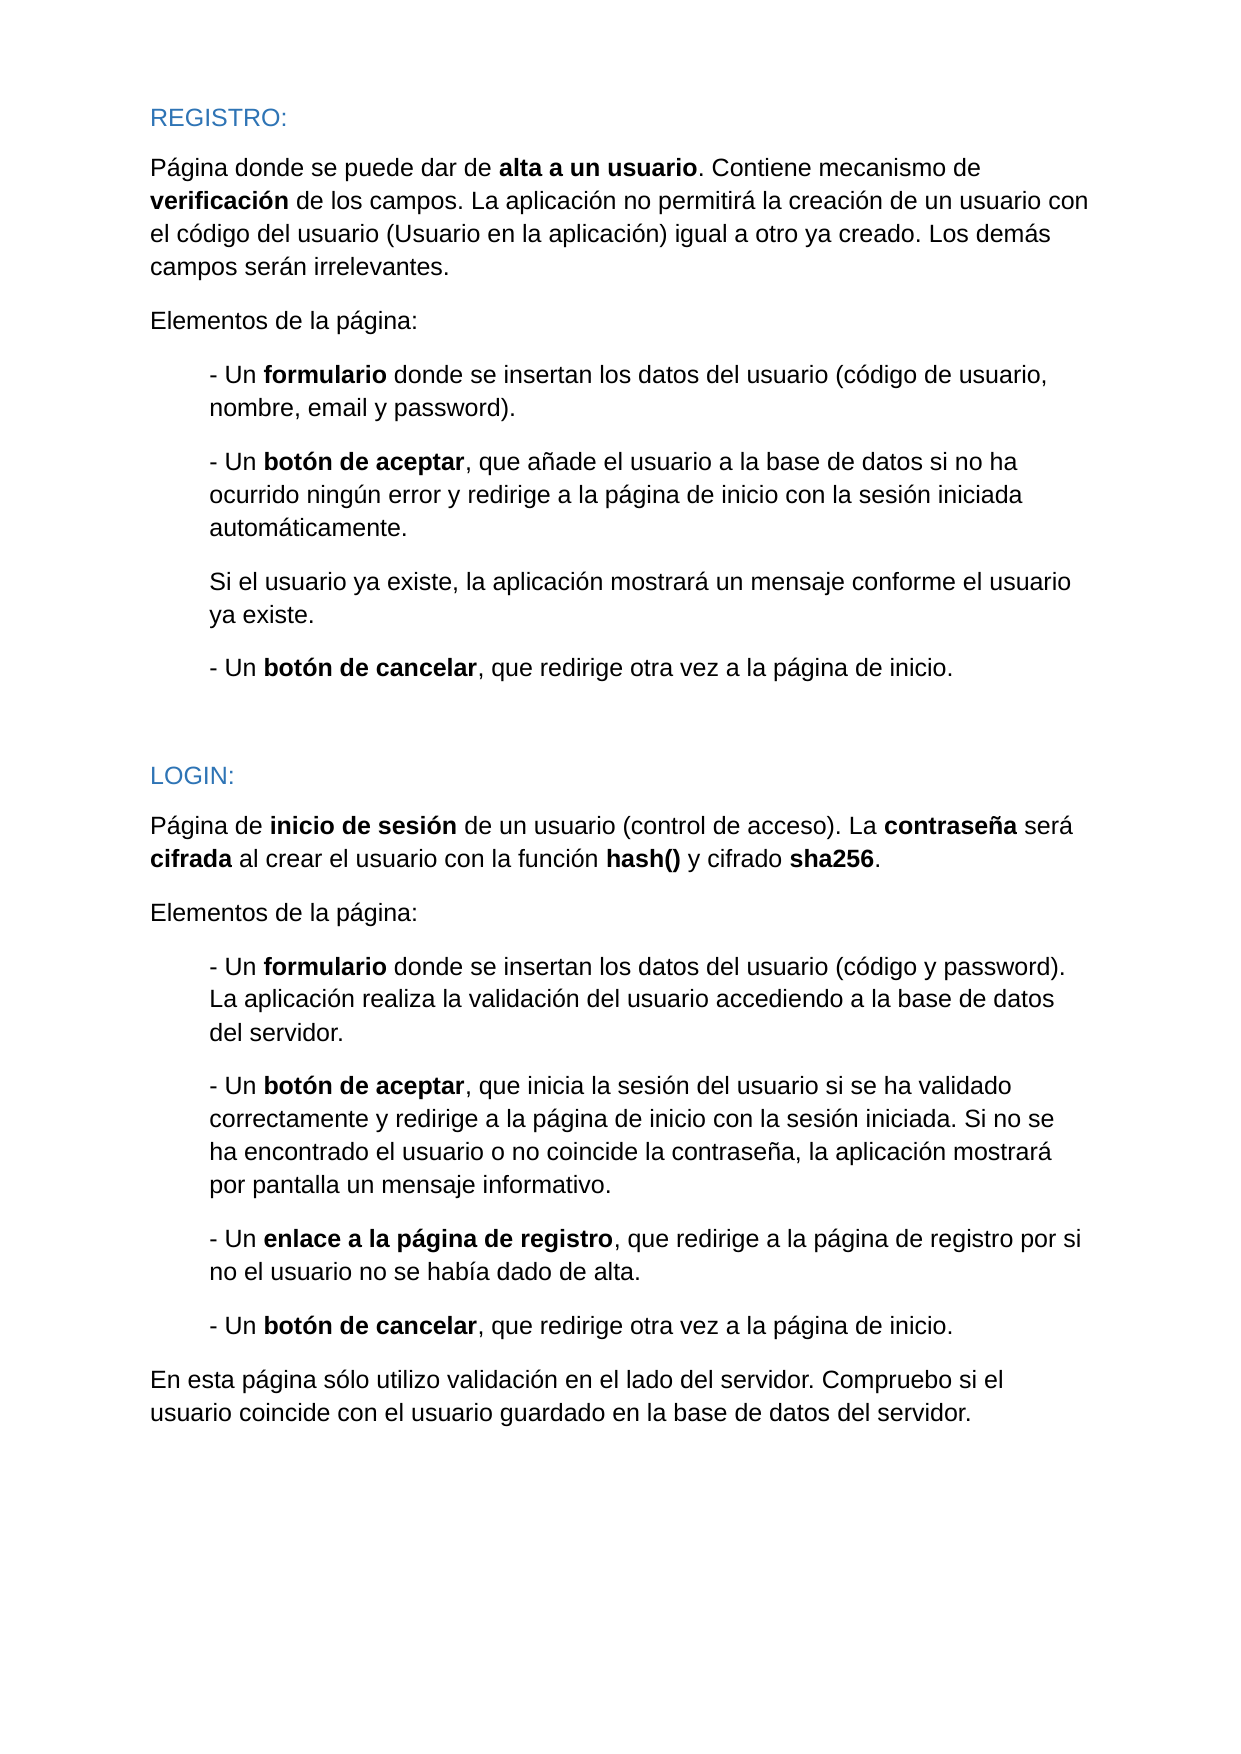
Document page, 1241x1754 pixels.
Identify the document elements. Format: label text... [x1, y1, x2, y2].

text Página donde se puede dar de alta a un usuario. Contiene mecanismo de verificación de los campos. La aplicación no permitirá la creación de un usuario con el código del usuario (Usuario en la aplicación) igual a otro ya creado. Los demás campos serán irrelevantes. [150, 153, 1090, 281]
subtitle REGISTRO: [150, 103, 1090, 132]
text En esta página sólo utilizo validación en el lado del servidor. Compruebo si el usuario coincide con el usuario guardado en la base de datos del servidor. [150, 1365, 1090, 1427]
subtitle LOGIN: [150, 761, 1090, 790]
text - Un formulario donde se insertan los datos del usuario (código de usuario, nombre, email y password). [209, 360, 1090, 422]
text - Un botón de cancelar, que redirige otra vez a la página de inicio. [209, 653, 1090, 682]
text Elementos de la página: [150, 898, 1090, 926]
text - Un formulario donde se insertan los datos del usuario (código y password). La aplicación realiza la validación del usuario accediendo a la base de datos del servidor. [209, 951, 1090, 1046]
text Página de inicio de sesión de un usuario (control de acceso). La contraseña será cifrada al crear el usuario con la función hash() y cifrado sha256. [150, 811, 1090, 872]
text Si el usuario ya existe, la aplicación mostrará un mensaje conforme el usuario ya existe. [209, 567, 1090, 628]
text Elementos de la página: [150, 306, 1090, 335]
text - Un botón de aceptar, que inicia la sesión del usuario si se ha validado correctamente y redirige a la página de inicio con la sesión iniciada. Si no se ha encontrado el usuario o no coincide la contraseña, la aplicación mostrará por pantalla un mensaje informativo. [209, 1071, 1090, 1199]
text - Un enlace a la página de registro, que redirige a la página de registro por si no el usuario no se había dado de alta. [209, 1224, 1090, 1286]
text - Un botón de cancelar, que redirige otra vez a la página de inicio. [209, 1311, 1090, 1340]
text - Un botón de aceptar, que añade el usuario a la base de datos si no ha ocurrido ningún error y redirige a la página de inicio con la sesión iniciada automáticamente. [209, 447, 1090, 541]
